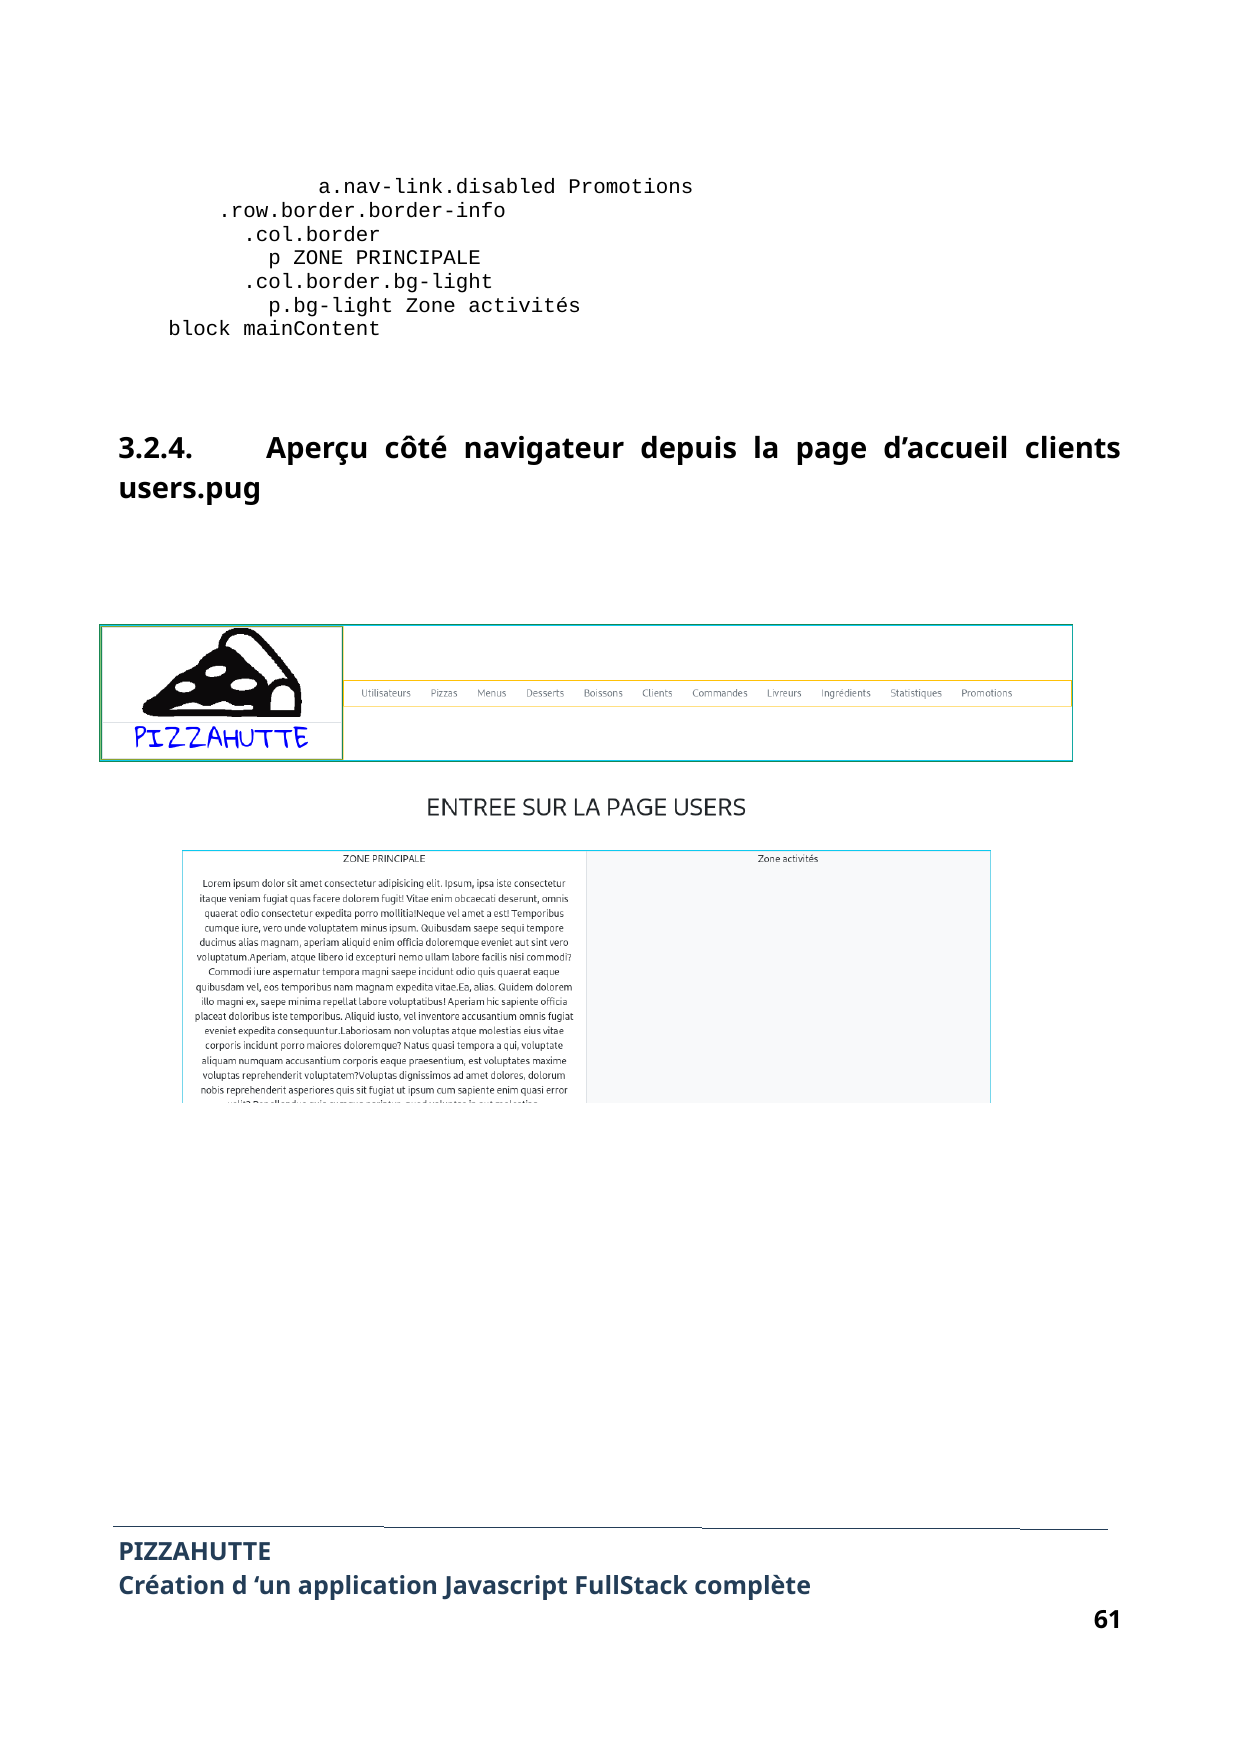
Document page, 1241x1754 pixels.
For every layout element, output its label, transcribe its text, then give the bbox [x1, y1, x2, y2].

text block mainContent [118, 318, 1122, 342]
text .col.border [118, 224, 1122, 247]
text p ZONE PRINCIPALE [118, 247, 1122, 271]
picture [84, 607, 1089, 1103]
text .row.border.border-info [118, 200, 1122, 224]
text a.nav-link.disabled Promotions [118, 176, 1122, 200]
text p.bg-light Zone activités [118, 294, 1122, 318]
text .col.border.bg-light [118, 271, 1122, 294]
subtitle Aperçu côté navigateur depuis la page d’accueil clients users.pug [118, 427, 1122, 507]
